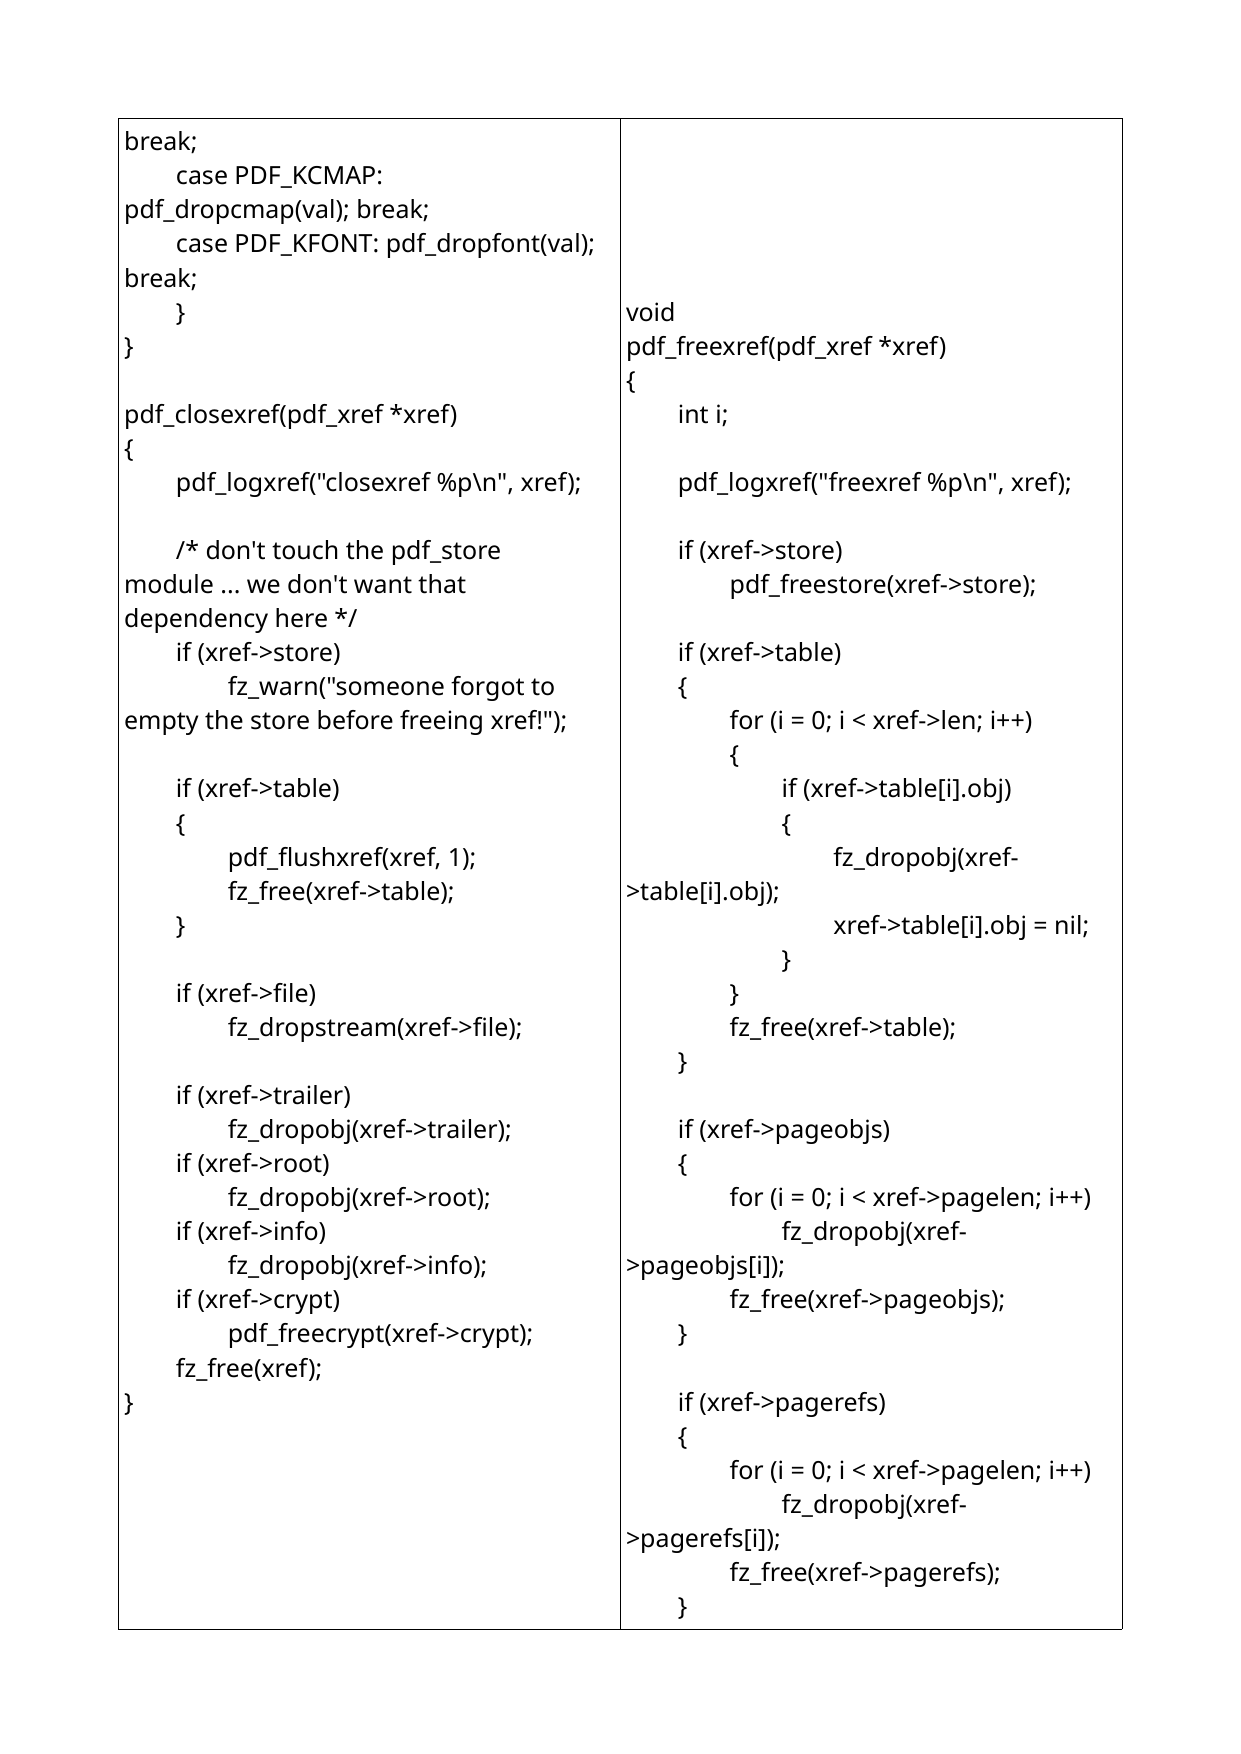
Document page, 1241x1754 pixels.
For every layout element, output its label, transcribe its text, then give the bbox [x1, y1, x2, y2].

table_header break; case PDF_KCMAP: pdf_dropcmap(val); break; case PDF_KFONT: pdf_dropfont(val); break; } } pdf_closexref(pdf_xref *xref) { pdf_logxref("closexref %p\n", xref); /* don't touch the pdf_store module ... we don't want that dependency here */ if (xref->store) fz_warn("someone forgot to empty the store before freeing xref!"); if (xref->table) { pdf_flushxref(xref, 1); fz_free(xref->table); } if (xref->file) fz_dropstream(xref->file); if (xref->trailer) fz_dropobj(xref->trailer); if (xref->root) fz_dropobj(xref->root); if (xref->info) fz_dropobj(xref->info); if (xref->crypt) pdf_freecrypt(xref->crypt); fz_free(xref); } [119, 119, 620, 1628]
table_header void pdf_freexref(pdf_xref *xref) { int i; pdf_logxref("freexref %p\n", xref); if (xref->store) pdf_freestore(xref->store); if (xref->table) { for (i = 0; i < xref->len; i++) { if (xref->table[i].obj) { fz_dropobj(xref->table[i].obj); xref->table[i].obj = nil; } } fz_free(xref->table); } if (xref->pageobjs) { for (i = 0; i < xref->pagelen; i++) fz_dropobj(xref->pageobjs[i]); fz_free(xref->pageobjs); } if (xref->pagerefs) { for (i = 0; i < xref->pagelen; i++) fz_dropobj(xref->pagerefs[i]); fz_free(xref->pagerefs); } [621, 119, 1122, 1628]
